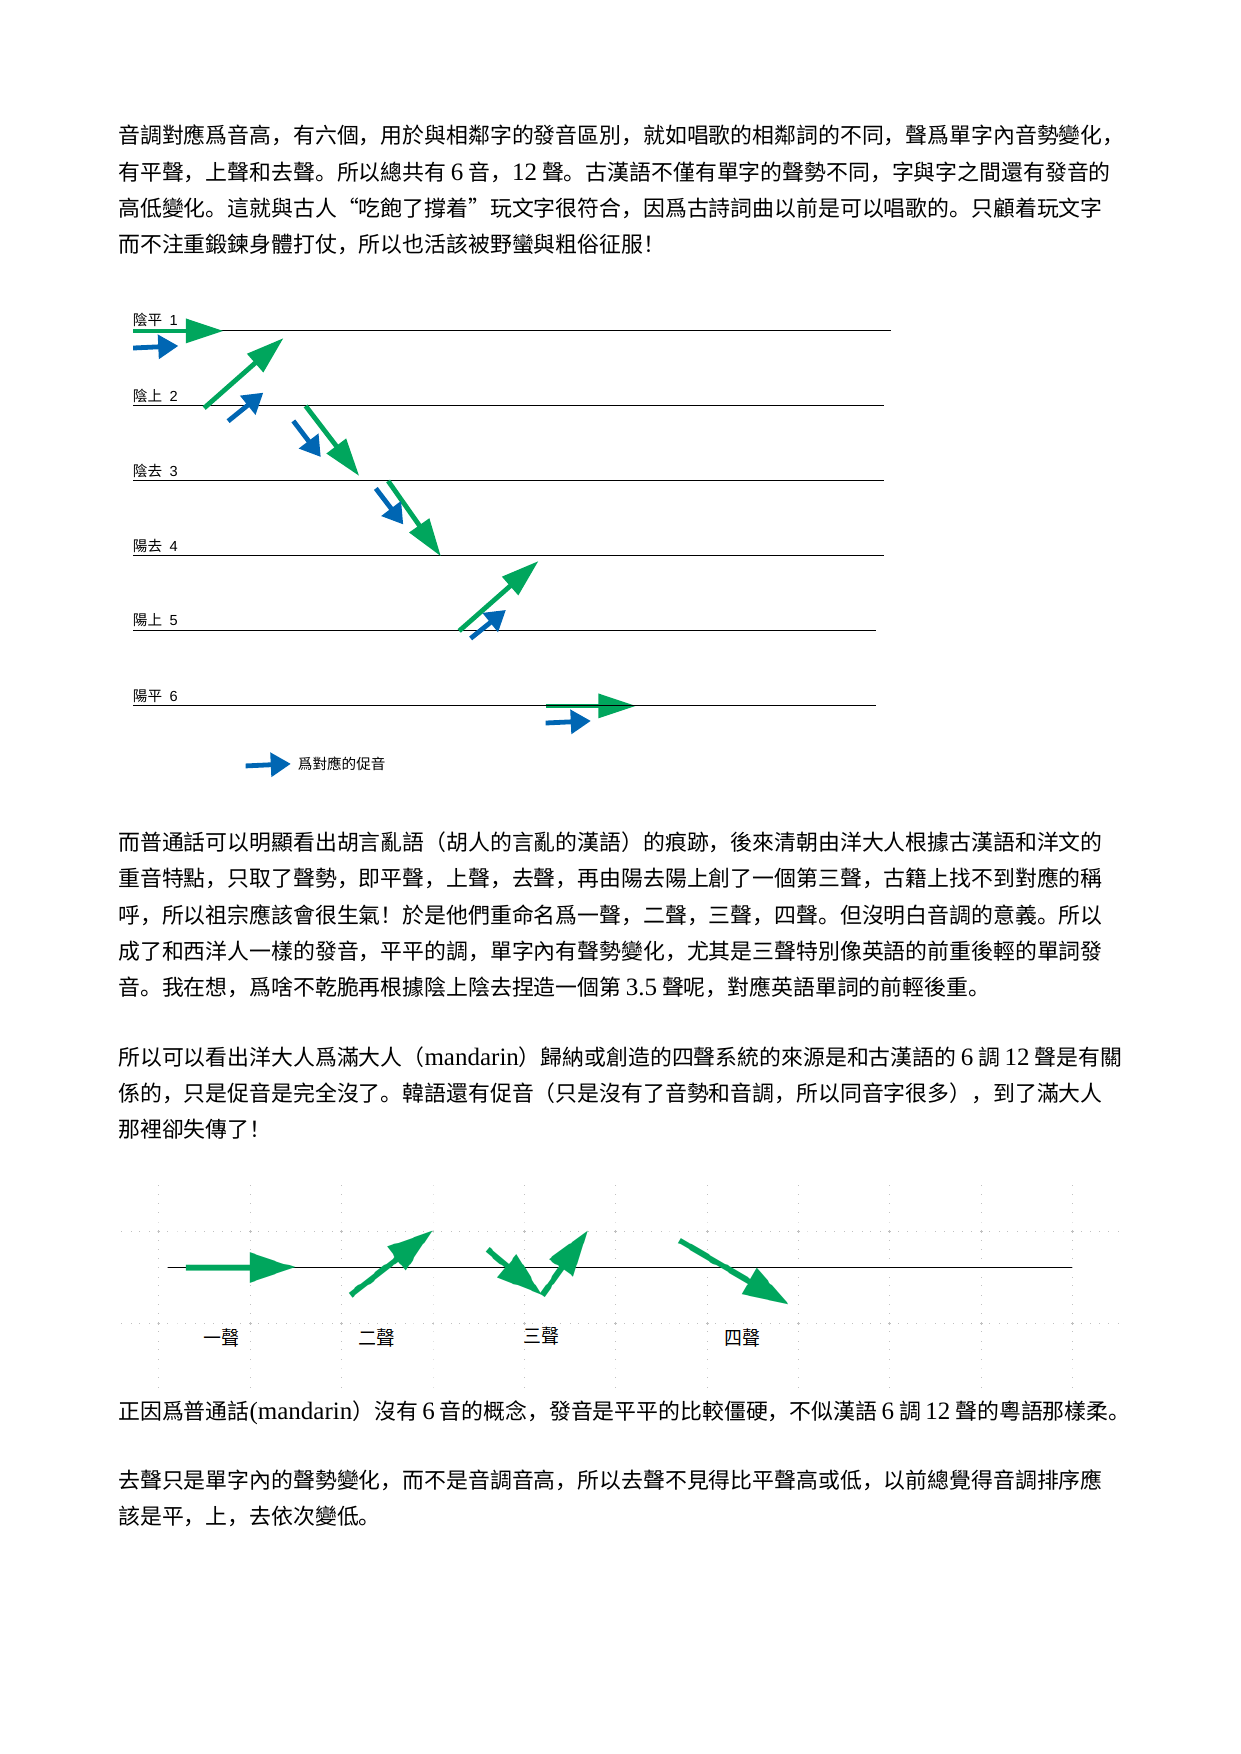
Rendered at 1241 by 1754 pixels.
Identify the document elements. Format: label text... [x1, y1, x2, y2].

text 正因爲普通話(mandarin）沒有6音的概念，發音是平平的比較僵硬，不似漢語6調12聲的粵語那樣柔。 [118, 1389, 1122, 1425]
text 去聲只是單字內的聲勢變化，而不是音調音高，所以去聲不見得比平聲高或低，以前總覺得音調排序應該是平，上，去依次變低。 [118, 1463, 1122, 1531]
text 所以可以看出洋大人爲滿大人（mandarin）歸納或創造的四聲系統的來源是和古漢語的6調12聲是有關係的，只是促音是完全沒了。韓語還有促音（只是沒有了音勢和音調，所以同音字很多），到了滿大人那裡卻失傳了！ [118, 1040, 1122, 1144]
text 音調對應爲音高，有六個，用於與相鄰字的發音區別，就如唱歌的相鄰詞的不同，聲爲單字內音勢變化，有平聲，上聲和去聲。所以總共有6音，12聲。古漢語不僅有單字的聲勢不同，字與字之間還有發音的高低變化。這就與古人“吃飽了撐着”玩文字很符合，因爲古詩詞曲以前是可以唱歌的。只顧着玩文字而不注重鍛鍊身體打仗，所以也活該被野蠻與粗俗征服！ [118, 118, 1122, 259]
text 而普通話可以明顯看出胡言亂語（胡人的言亂的漢語）的痕跡，後來清朝由洋大人根據古漢語和洋文的重音特點，只取了聲勢，即平聲，上聲，去聲，再由陽去陽上創了一個第三聲，古籍上找不到對應的稱呼，所以祖宗應該會很生氣！於是他們重命名爲一聲，二聲，三聲，四聲。但沒明白音調的意義。所以成了和西洋人一樣的發音，平平的調，單字內有聲勢變化，尤其是三聲特別像英語的前重後輕的單詞發音。我在想，爲啥不乾脆再根據陰上陰去捏造一個第3.5聲呢，對應英語單詞的前輕後重。 [118, 825, 1122, 1002]
picture [118, 1181, 1123, 1389]
